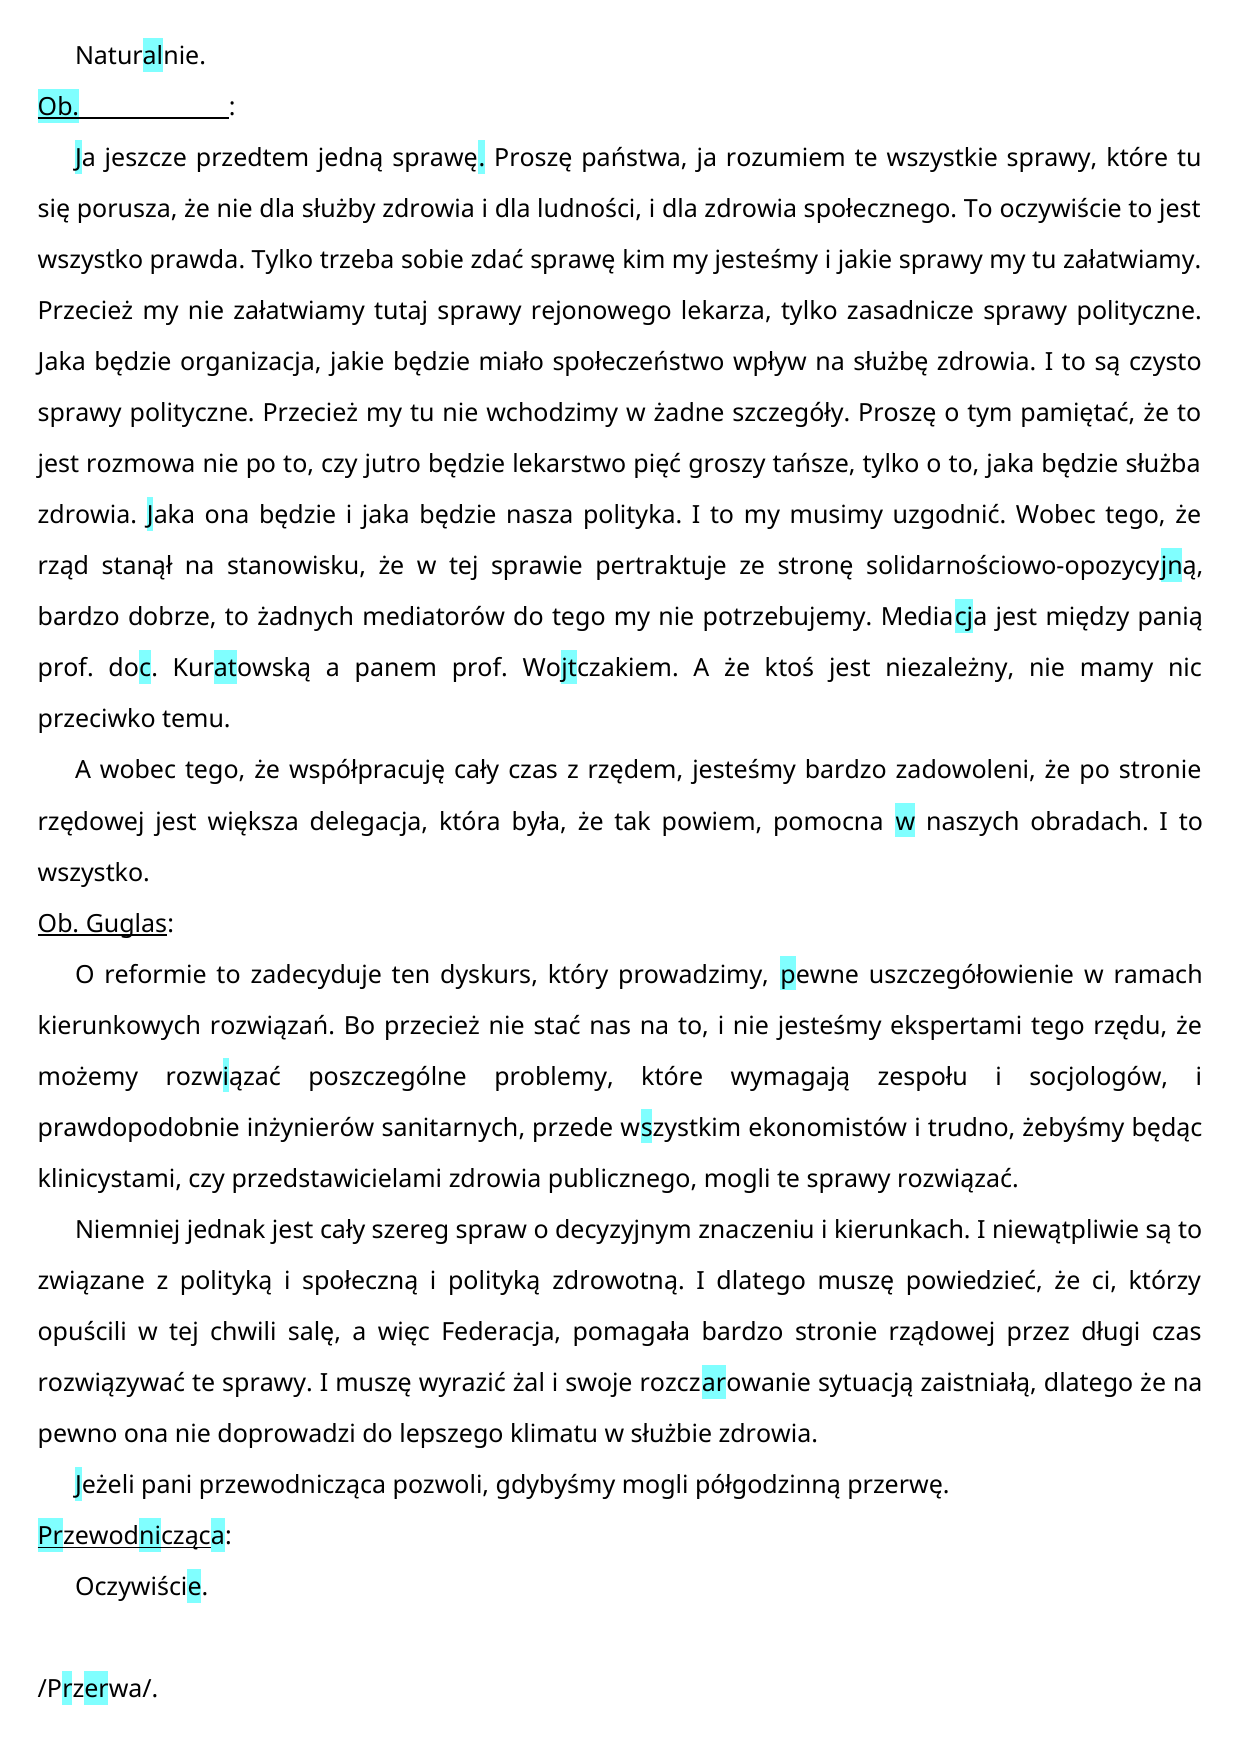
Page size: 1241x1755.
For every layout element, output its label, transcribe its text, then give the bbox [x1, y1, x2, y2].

text Ob. : [37, 88, 1203, 123]
text Oczywiście. [37, 1569, 1203, 1603]
text Naturalnie. [37, 37, 1203, 72]
text Niemniej jednak jest cały szereg spraw o decyzyjnym znaczeniu i kierunkach. I niewątpliwie są to związane z polityką i społeczną i polityką zdrowotną. I dlatego muszę powiedzieć, że ci, którzy opuścili w tej chwili salę, a więc Federacja, pomagała bardzo stronie rządowej przez długi czas rozwiązywać te sprawy. I muszę wyrazić żal i swoje rozczarowanie sytuacją zaistniałą, dlatego że na pewno ona nie doprowadzi do lepszego klimatu w służbie zdrowia. [37, 1211, 1203, 1450]
text Przewodnicząca: [37, 1518, 1203, 1552]
text /Przerwa/. [37, 1671, 1203, 1705]
text A wobec tego, że współpracuję cały czas z rzędem, jesteśmy bardzo zadowoleni, że po stronie rzędowej jest większa delegacja, która była, że tak powiem, pomocna w naszych obradach. I to wszystko. [37, 752, 1203, 888]
text Ob. Guglas: [37, 905, 1203, 939]
text Jeżeli pani przewodnicząca pozwoli, gdybyśmy mogli półgodzinną przerwę. [37, 1467, 1203, 1501]
text O reformie to zadecyduje ten dyskurs, który prowadzimy, pewne uszczegółowienie w ramach kierunkowych rozwiązań. Bo przecież nie stać nas na to, i nie jesteśmy ekspertami tego rzędu, że możemy rozwiązać poszczególne problemy, które wymagają zespołu i socjologów, i prawdopodobnie inżynierów sanitarnych, przede wszystkim ekonomistów i trudno, żebyśmy będąc klinicystami, czy przedstawicielami zdrowia publicznego, mogli te sprawy rozwiązać. [37, 956, 1203, 1194]
text Ja jeszcze przedtem jedną sprawę. Proszę państwa, ja rozumiem te wszystkie sprawy, które tu się porusza, że nie dla służby zdrowia i dla ludności, i dla zdrowia społecznego. To oczywiście to jest wszystko prawda. Tylko trzeba sobie zdać sprawę kim my jesteśmy i jakie sprawy my tu załatwiamy. Przecież my nie załatwiamy tutaj sprawy rejonowego lekarza, tylko zasadnicze sprawy polityczne. Jaka będzie organizacja, jakie będzie miało społeczeństwo wpływ na służbę zdrowia. I to są czysto sprawy polityczne. Przecież my tu nie wchodzimy w żadne szczegóły. Proszę o tym pamiętać, że to jest rozmowa nie po to, czy jutro będzie lekarstwo pięć groszy tańsze, tylko o to, jaka będzie służba zdrowia. Jaka ona będzie i jaka będzie nasza polityka. I to my musimy uzgodnić. Wobec tego, że rząd stanął na stanowisku, że w tej sprawie pertraktuje ze stronę solidarnościowo-opozycyjną, bardzo dobrze, to żadnych mediatorów do tego my nie potrzebujemy. Mediacja jest między panią prof. doc. Kuratowską a panem prof. Wojtczakiem. A że ktoś jest niezależny, nie mamy nic przeciwko temu. [37, 139, 1203, 735]
